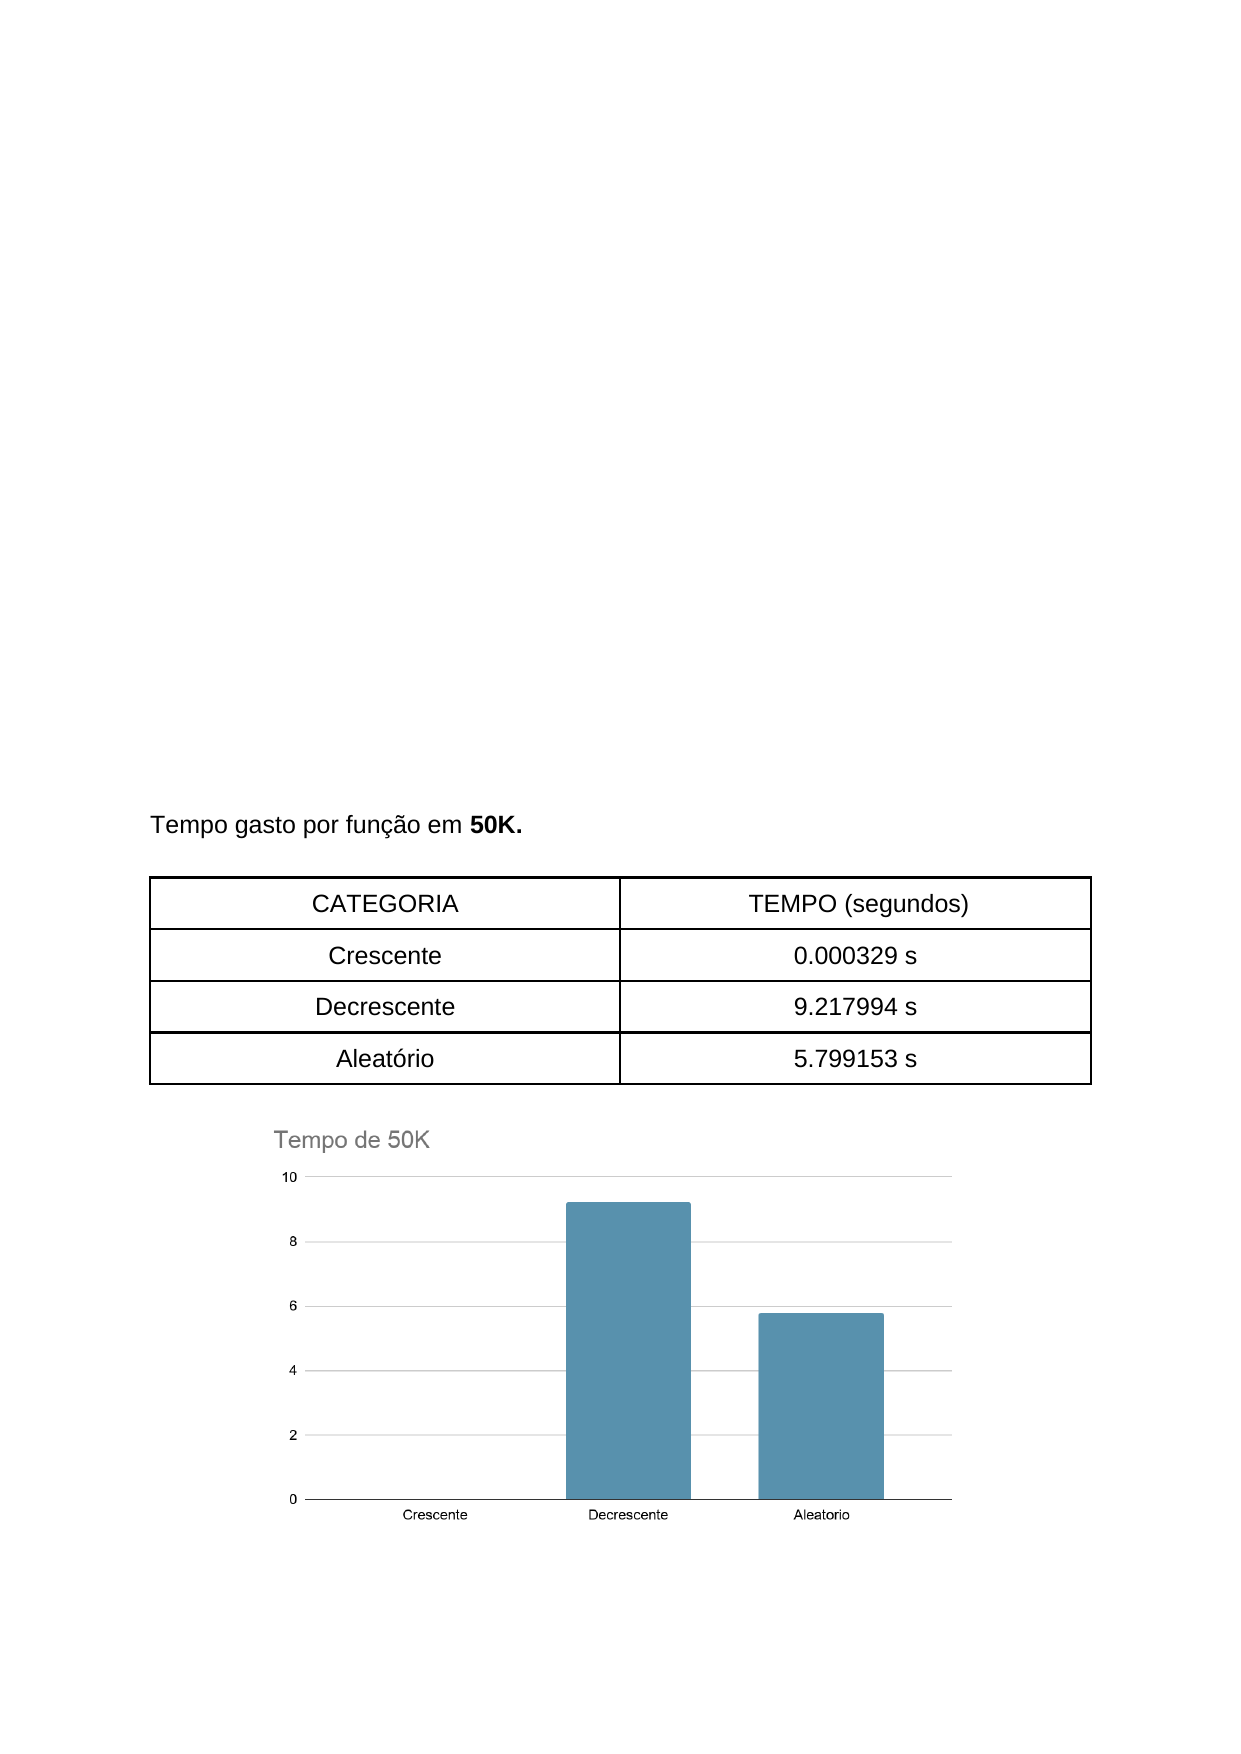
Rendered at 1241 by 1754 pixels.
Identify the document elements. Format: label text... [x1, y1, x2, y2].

picture [251, 1103, 974, 1545]
text Tempo gasto por função em 50K. [150, 810, 1090, 839]
table_header TEMPO (segundos) [621, 879, 1090, 928]
table_cell Crescente [151, 930, 619, 980]
table_cell Aleatório [151, 1034, 619, 1083]
table_cell 9.217994 s [621, 982, 1090, 1031]
table_cell 5.799153 s [621, 1034, 1090, 1083]
table_header CATEGORIA [151, 879, 619, 928]
table_cell 0.000329 s [621, 930, 1090, 980]
table_cell Decrescente [151, 982, 619, 1031]
